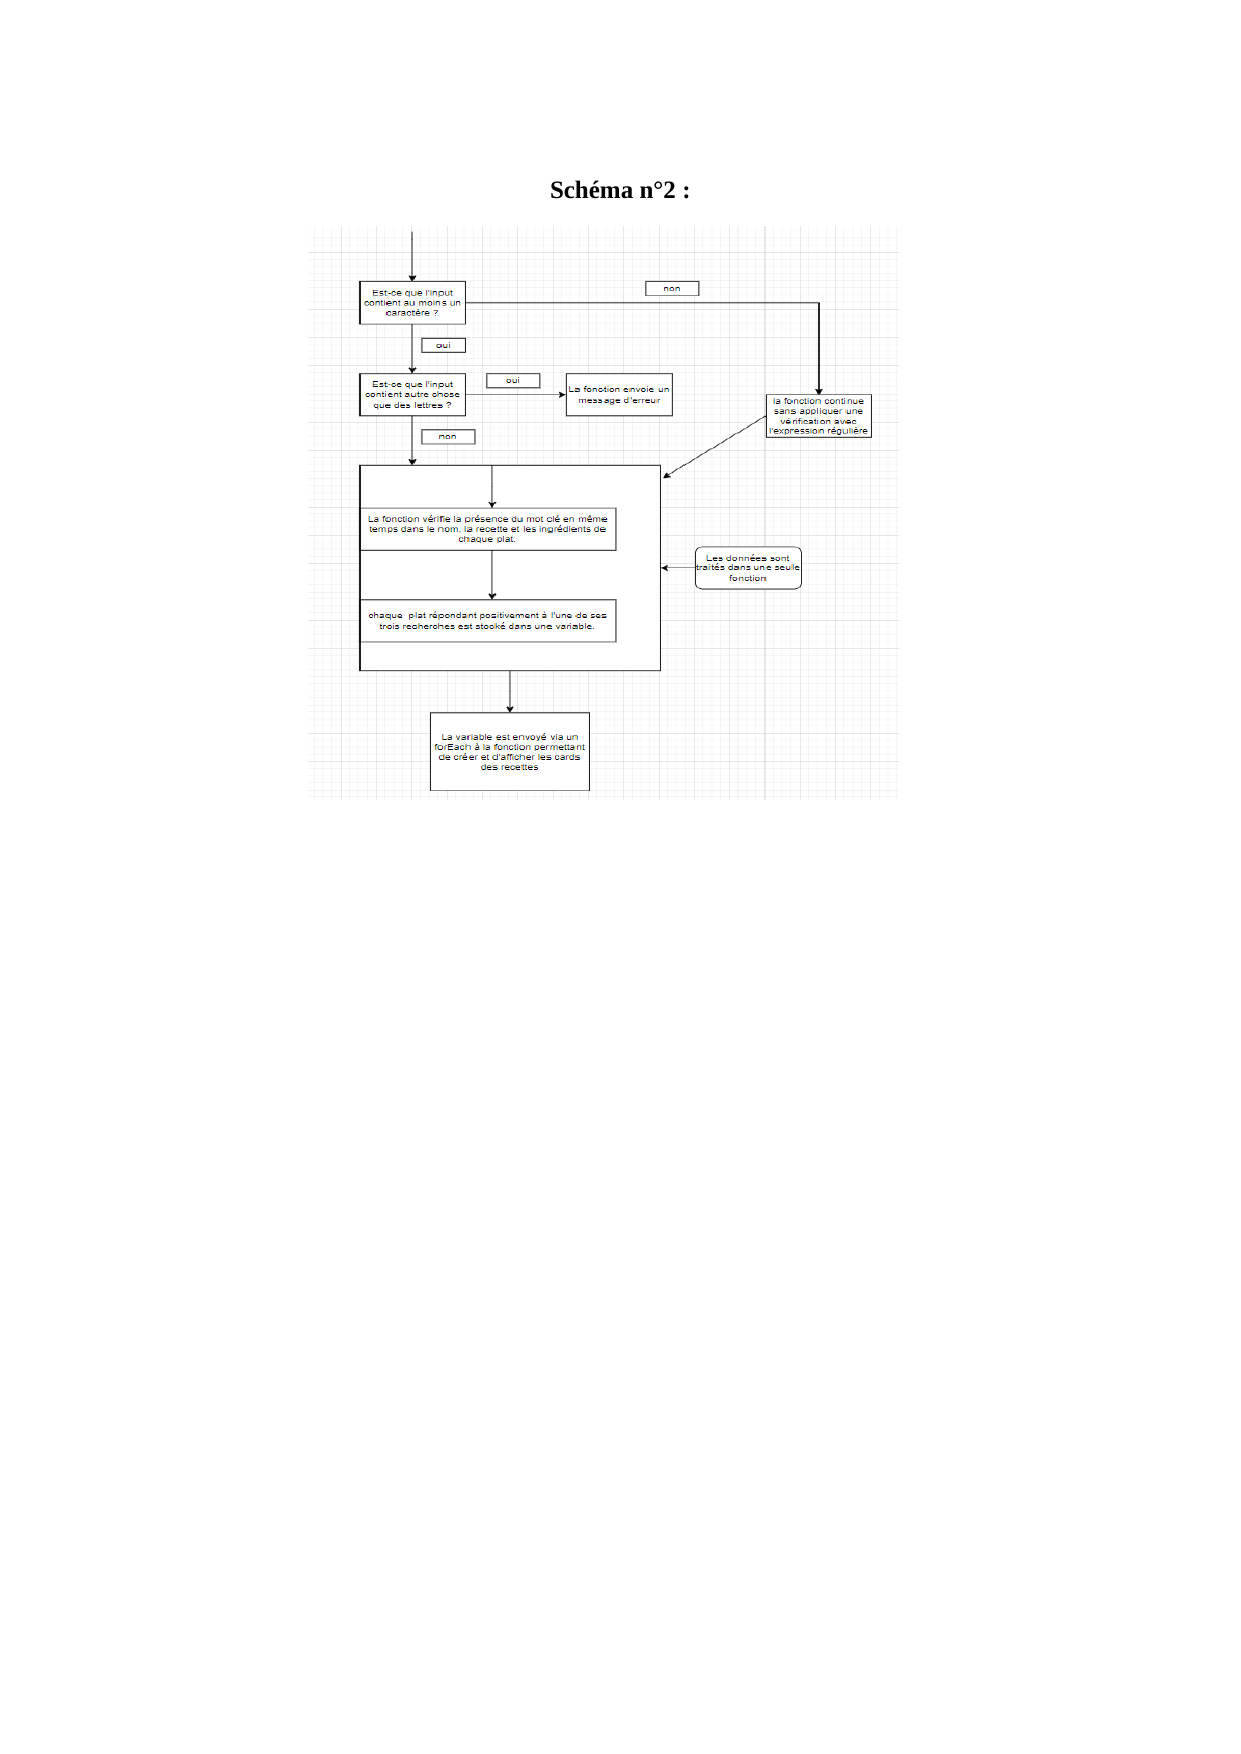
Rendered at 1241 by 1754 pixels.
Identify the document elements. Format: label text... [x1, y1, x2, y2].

text Schéma n°2 : [118, 176, 1122, 204]
picture [307, 226, 899, 800]
